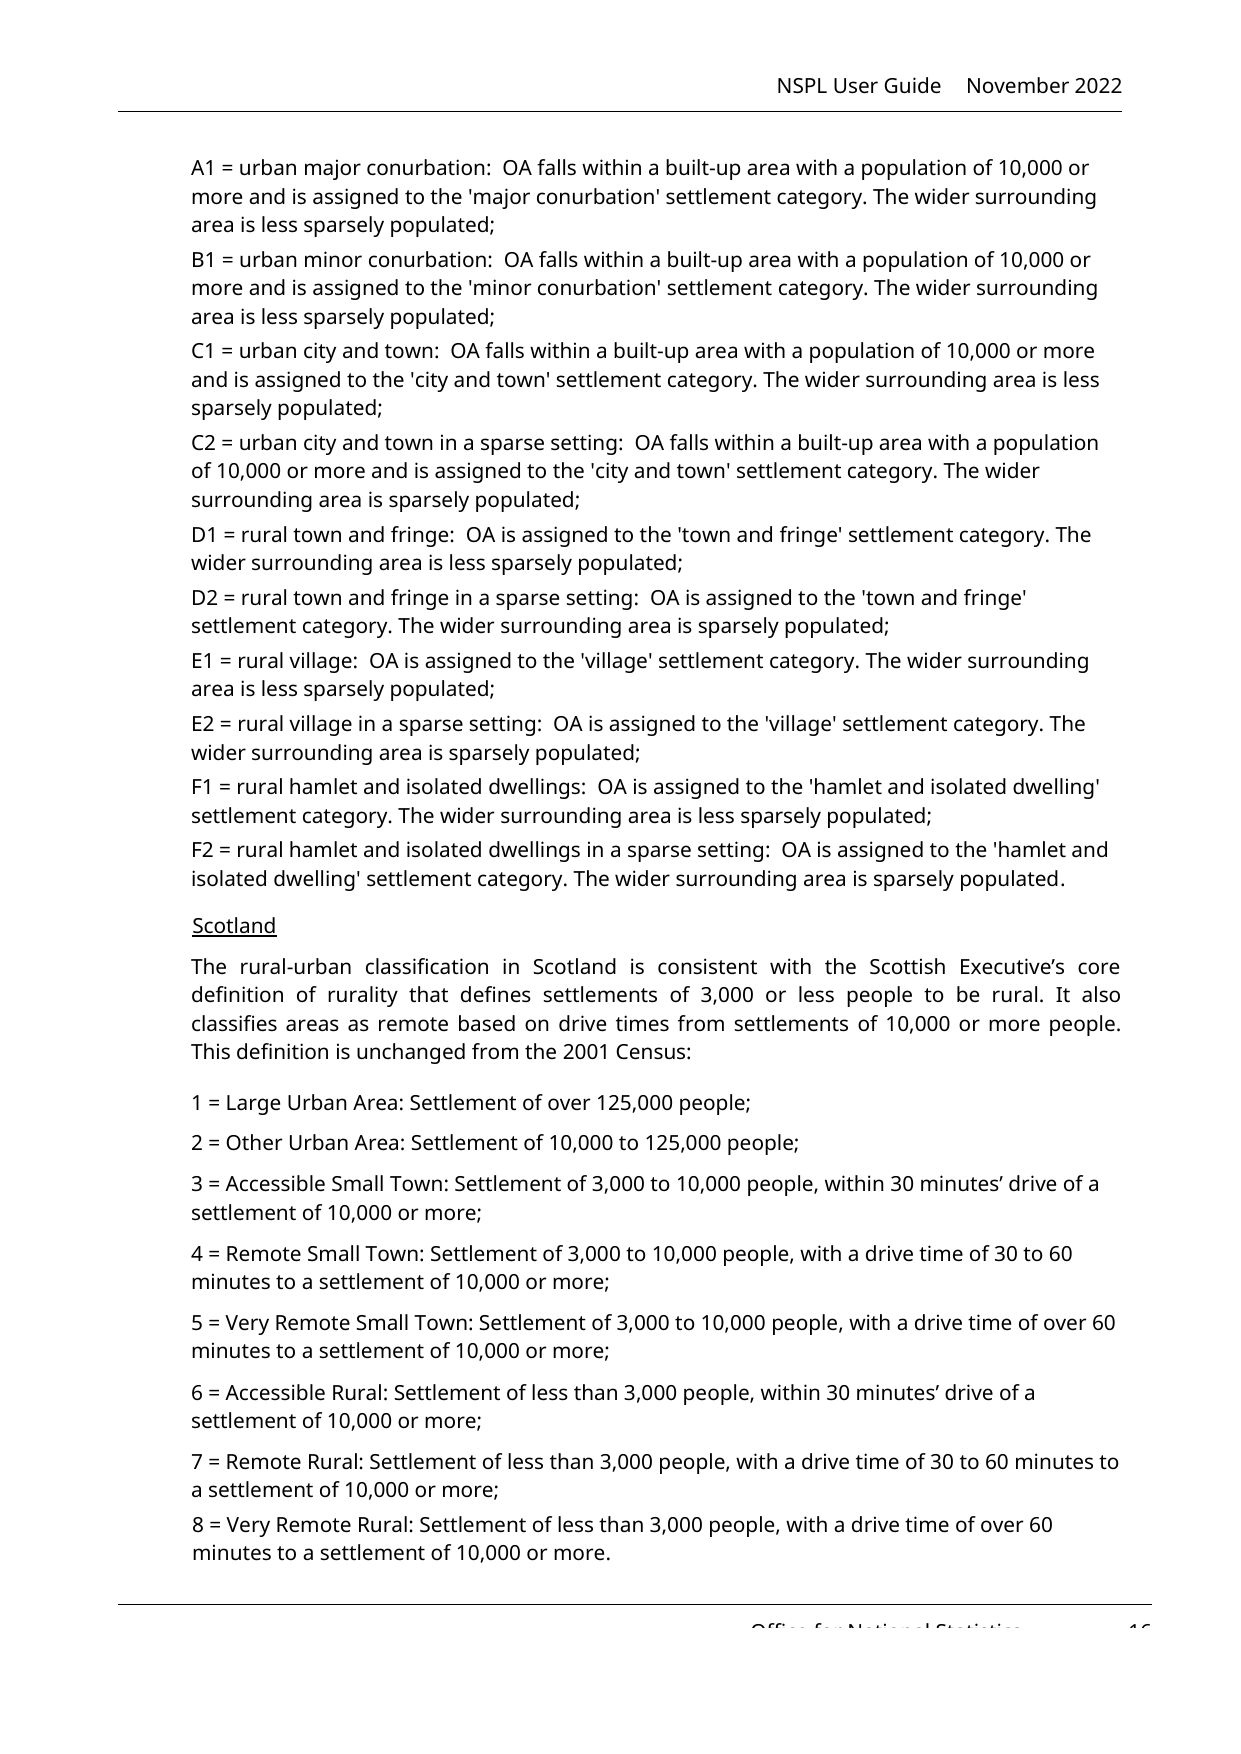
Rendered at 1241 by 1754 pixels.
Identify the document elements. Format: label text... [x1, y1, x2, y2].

text 2 = Other Urban Area: Settlement of 10,000 to 125,000 people; [191, 1128, 1122, 1157]
text C2 = urban city and town in a sparse setting: OA falls within a built-up area with a population of 10,000 or more and is assigned to the 'city and town' settlement category. The wider surrounding area is sparsely populated; [191, 428, 1122, 513]
text F1 = rural hamlet and isolated dwellings: OA is assigned to the 'hamlet and isolated dwelling' settlement category. The wider surrounding area is less sparsely populated; [191, 772, 1122, 829]
text 8 = Very Remote Rural: Settlement of less than 3,000 people, with a drive time of over 60 minutes to a settlement of 10,000 or more. [192, 1510, 1122, 1567]
text D2 = rural town and fringe in a sparse setting: OA is assigned to the 'town and fringe' settlement category. The wider surrounding area is sparsely populated; [191, 583, 1122, 640]
text F2 = rural hamlet and isolated dwellings in a sparse setting: OA is assigned to the 'hamlet and isolated dwelling' settlement category. The wider surrounding area is sparsely populated. [191, 835, 1122, 892]
text 1 = Large Urban Area: Settlement of over 125,000 people; [191, 1088, 1122, 1116]
text 5 = Very Remote Small Town: Settlement of 3,000 to 10,000 people, with a drive time of over 60 minutes to a settlement of 10,000 or more; [191, 1308, 1122, 1365]
text 4 = Remote Small Town: Settlement of 3,000 to 10,000 people, with a drive time of 30 to 60 minutes to a settlement of 10,000 or more; [191, 1239, 1122, 1296]
text E2 = rural village in a sparse setting: OA is assigned to the 'village' settlement category. The wider surrounding area is sparsely populated; [191, 709, 1122, 766]
text Scotland [192, 911, 1122, 939]
text A1 = urban major conurbation: OA falls within a built-up area with a population of 10,000 or more and is assigned to the 'major conurbation' settlement category. The wider surrounding area is less sparsely populated; [191, 153, 1122, 239]
text 3 = Accessible Small Town: Settlement of 3,000 to 10,000 people, within 30 minutes’ drive of a settlement of 10,000 or more; [191, 1169, 1122, 1226]
text E1 = rural village: OA is assigned to the 'village' settlement category. The wider surrounding area is less sparsely populated; [191, 646, 1122, 703]
text 6 = Accessible Rural: Settlement of less than 3,000 people, within 30 minutes’ drive of a settlement of 10,000 or more; [191, 1378, 1122, 1434]
text B1 = urban minor conurbation: OA falls within a built-up area with a population of 10,000 or more and is assigned to the 'minor conurbation' settlement category. The wider surrounding area is less sparsely populated; [191, 245, 1122, 330]
text D1 = rural town and fringe: OA is assigned to the 'town and fringe' settlement category. The wider surrounding area is less sparsely populated; [191, 520, 1122, 577]
text C1 = urban city and town: OA falls within a built-up area with a population of 10,000 or more and is assigned to the 'city and town' settlement category. The wider surrounding area is less sparsely populated; [191, 337, 1122, 422]
text 7 = Remote Rural: Settlement of less than 3,000 people, with a drive time of 30 to 60 minutes to a settlement of 10,000 or more; [191, 1447, 1122, 1504]
text The rural-urban classification in Scotland is consistent with the Scottish Executive’s core definition of rurality that defines settlements of 3,000 or less people to be rural. It also classifies areas as remote based on drive times from settlements of 10,000 or more people. This definition is unchanged from the 2001 Census: [191, 952, 1122, 1066]
